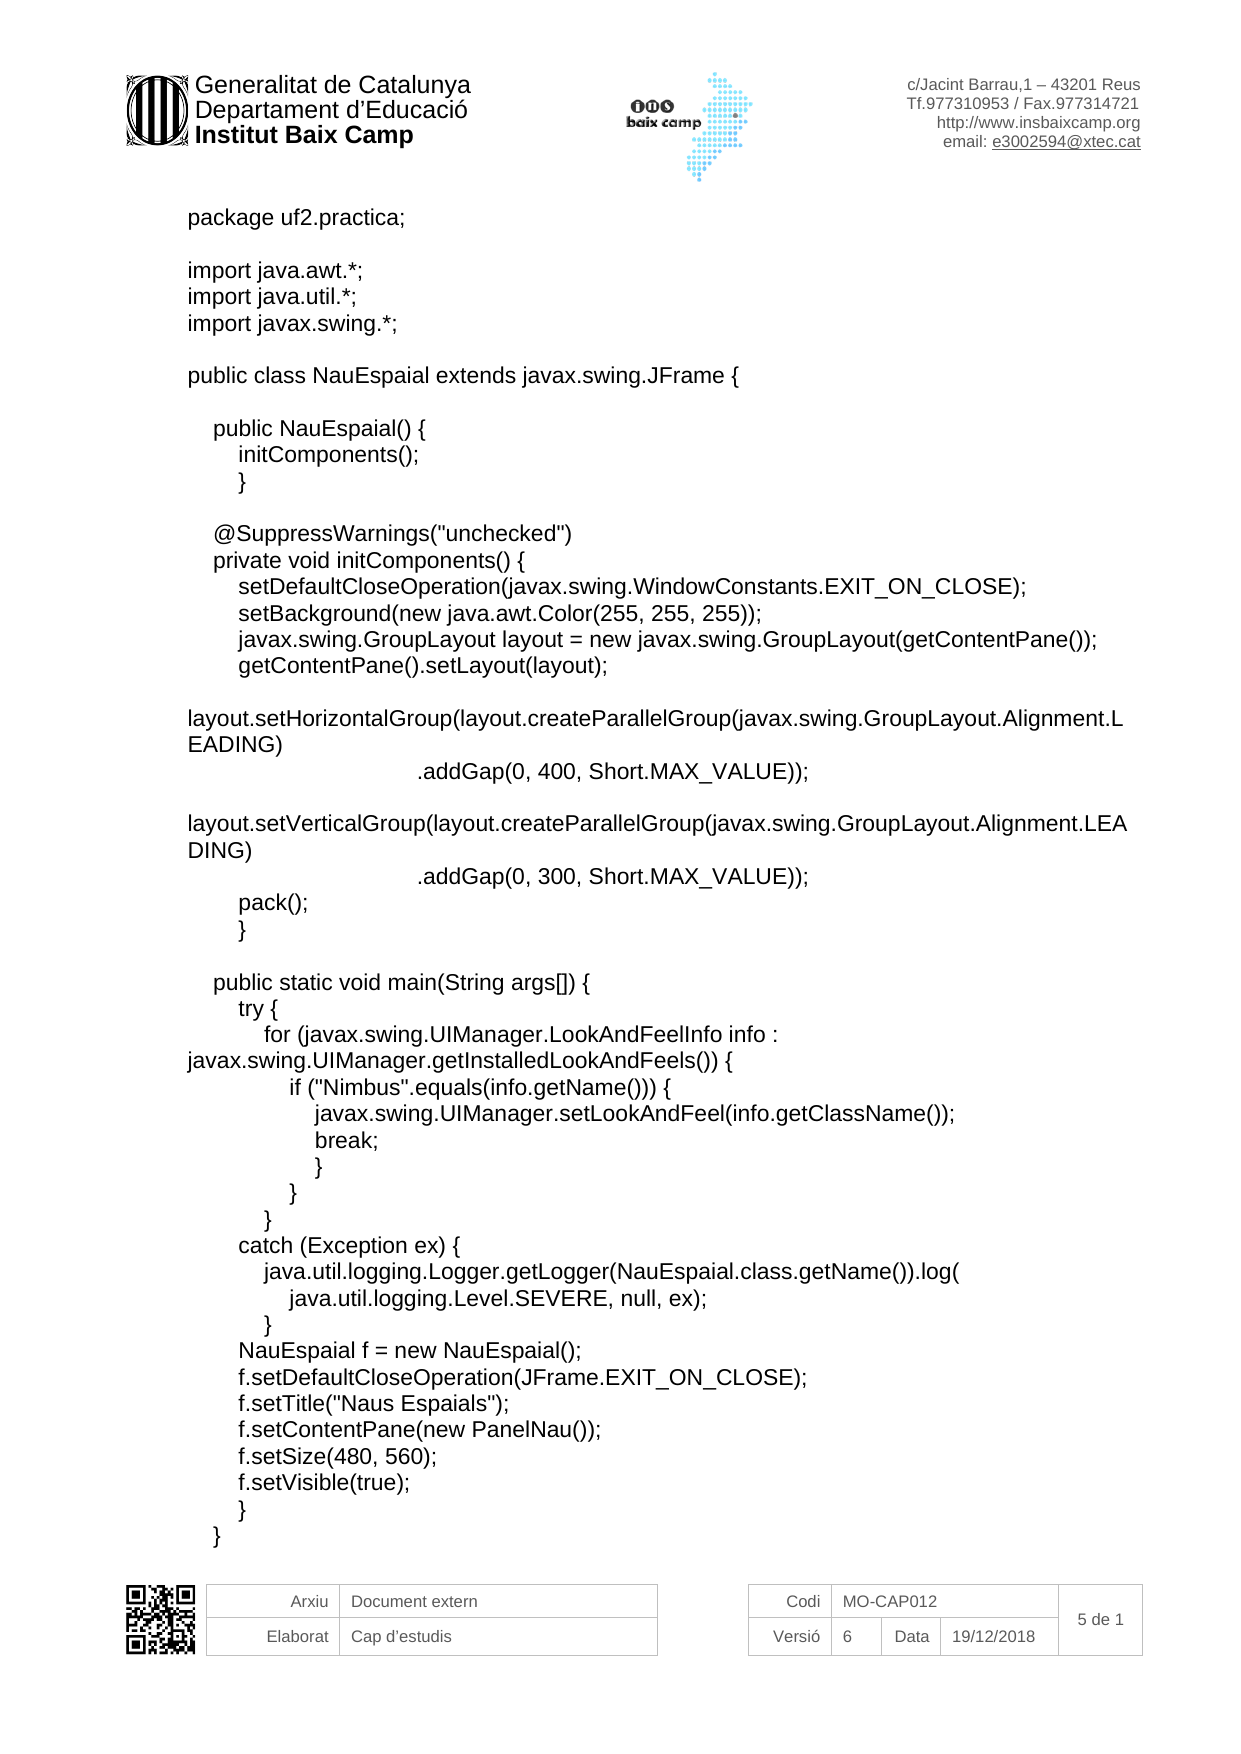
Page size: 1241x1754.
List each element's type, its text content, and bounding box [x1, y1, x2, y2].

picture [126, 75, 189, 146]
text java.util.logging.Logger.getLogger(NauEspaial.class.getName()).log( [187, 1258, 1137, 1285]
text } [187, 1179, 1137, 1206]
text pack(); [187, 889, 1137, 916]
text f.setTitle("Naus Espaials"); [187, 1390, 1137, 1416]
text private void initComponents() { [187, 547, 1137, 573]
text } [187, 468, 1137, 494]
text @SuppressWarnings("unchecked") [187, 520, 1137, 547]
text f.setVisible(true); [187, 1469, 1137, 1496]
text public NauEspaial() { [187, 415, 1137, 441]
text setDefaultCloseOperation(javax.swing.WindowConstants.EXIT_ON_CLOSE); [187, 573, 1137, 599]
text try { [187, 995, 1137, 1021]
text javax.swing.UIManager.setLookAndFeel(info.getClassName()); [187, 1100, 1137, 1127]
text javax.swing.GroupLayout layout = new javax.swing.GroupLayout(getContentPane()); [187, 626, 1137, 652]
picture [621, 58, 754, 191]
text f.setContentPane(new PanelNau()); [187, 1416, 1137, 1443]
text setBackground(new java.awt.Color(255, 255, 255)); [187, 599, 1137, 626]
text for (javax.swing.UIManager.LookAndFeelInfo info : javax.swing.UIManager.getInstalledLookAndFeels()) { [187, 1021, 1137, 1074]
text import java.util.*; [187, 283, 1137, 309]
text f.setSize(480, 560); [187, 1443, 1137, 1469]
text import javax.swing.*; [187, 309, 1137, 336]
text .addGap(0, 400, Short.MAX_VALUE)); [187, 758, 1137, 784]
text } [187, 916, 1137, 942]
text initComponents(); [187, 441, 1137, 468]
text java.util.logging.Level.SEVERE, null, ex); [187, 1285, 1137, 1311]
text } [187, 1522, 1137, 1548]
text layout.setVerticalGroup(layout.createParallelGroup(javax.swing.GroupLayout.Alignment.LEADING) [187, 784, 1137, 863]
text package uf2.practica; [187, 204, 1137, 231]
text import java.awt.*; [187, 257, 1137, 283]
text catch (Exception ex) { [187, 1232, 1137, 1258]
text public class NauEspaial extends javax.swing.JFrame { [187, 362, 1137, 389]
text NauEspaial f = new NauEspaial(); [187, 1337, 1137, 1364]
text if ("Nimbus".equals(info.getName())) { [187, 1074, 1137, 1100]
text getContentPane().setLayout(layout); [187, 652, 1137, 678]
text public static void main(String args[]) { [187, 968, 1137, 995]
text } [187, 1153, 1137, 1179]
text } [187, 1496, 1137, 1522]
text break; [187, 1127, 1137, 1153]
text f.setDefaultCloseOperation(JFrame.EXIT_ON_CLOSE); [187, 1364, 1137, 1390]
text } [187, 1311, 1137, 1337]
text layout.setHorizontalGroup(layout.createParallelGroup(javax.swing.GroupLayout.Alignment.LEADING) [187, 678, 1137, 758]
text } [187, 1206, 1137, 1232]
text .addGap(0, 300, Short.MAX_VALUE)); [187, 863, 1137, 889]
